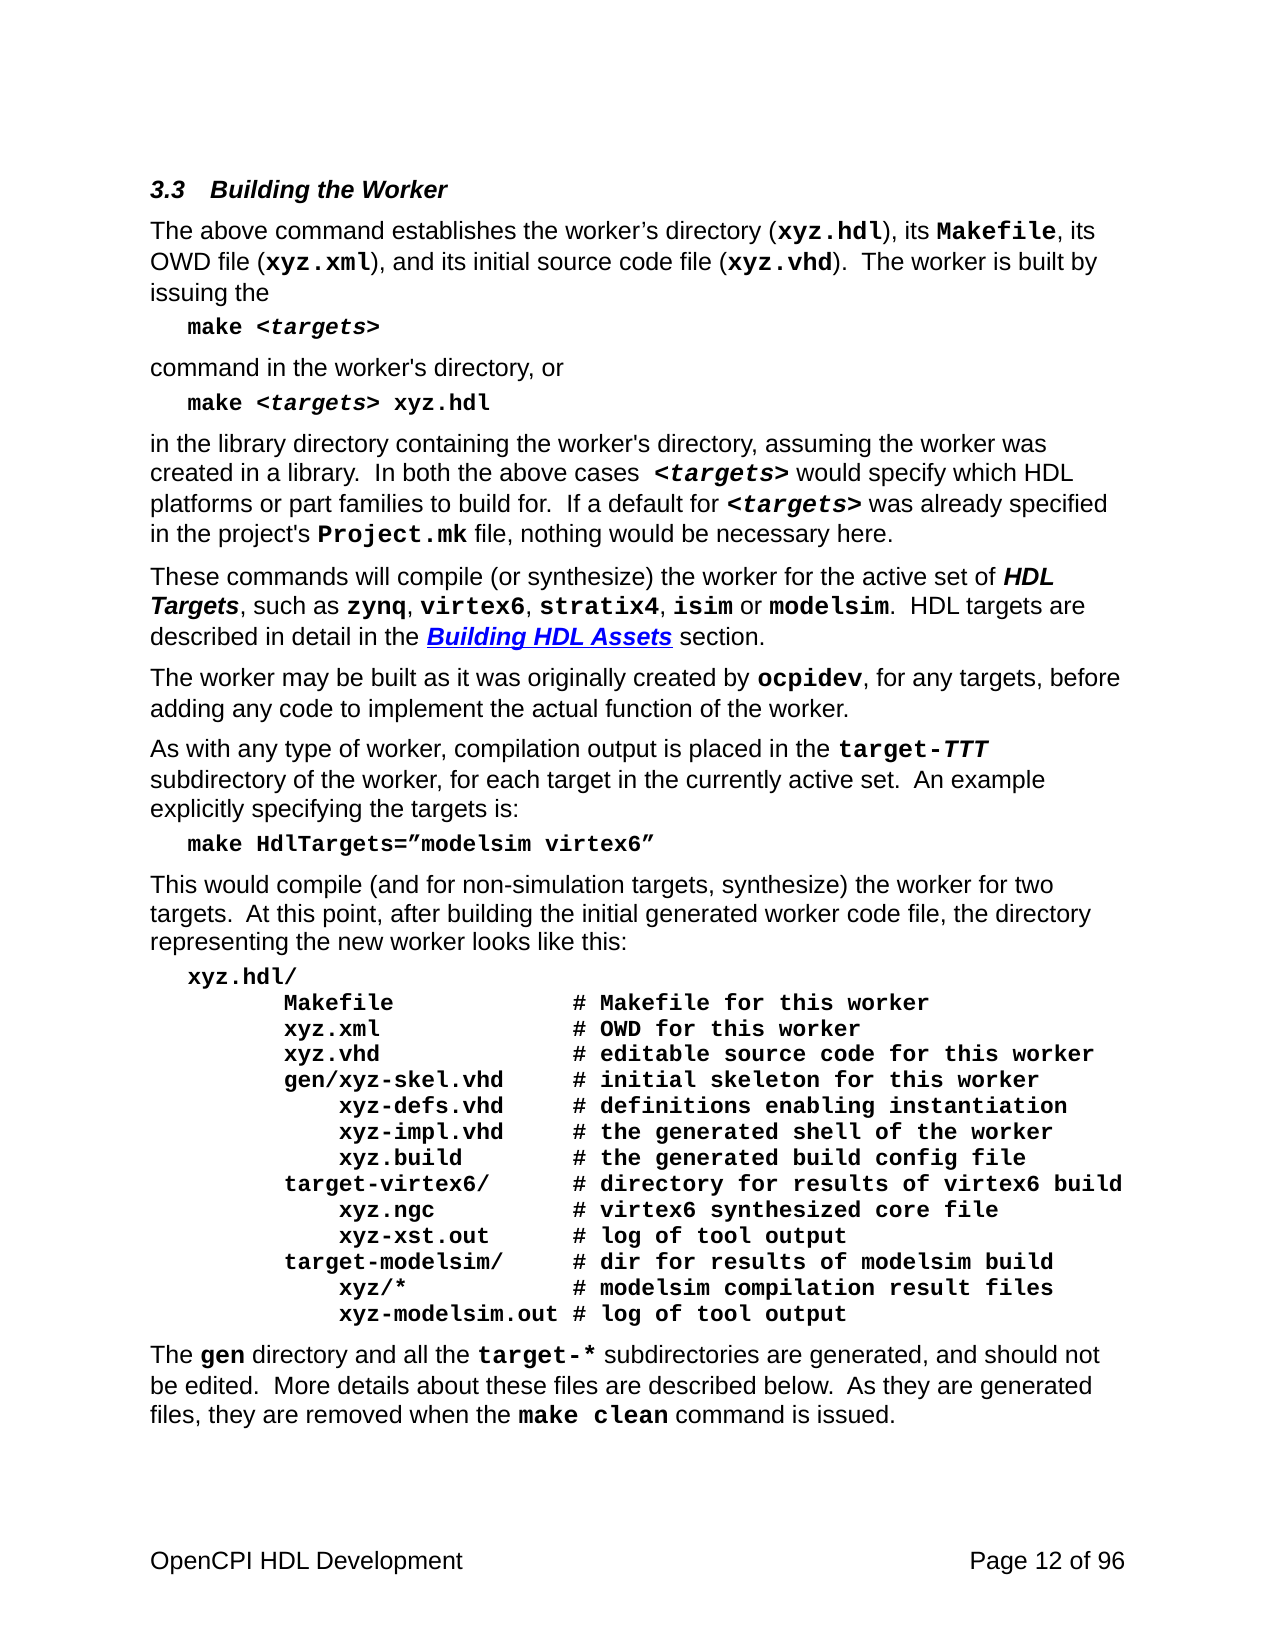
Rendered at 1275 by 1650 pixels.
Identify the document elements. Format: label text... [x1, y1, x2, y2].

text As with any type of worker, compilation output is placed in the target-TTT subdirectory of the worker, for each target in the currently active set. An example explicitly specifying the targets is: [150, 734, 1125, 823]
text make HdlTargets=”modelsim virtex6” [187, 832, 1125, 858]
text The gen directory and all the target-* subdirectories are generated, and should not be edited. More details about these files are described below. As they are generated files, they are removed when the make clean command is issued. [150, 1340, 1125, 1431]
subtitle Building the Worker [150, 175, 1125, 204]
text The above command establishes the worker’s directory (xyz.hdl), its Makefile, its OWD file (xyz.xml), and its initial source code file (xyz.vhd). The worker is built by issuing the [150, 216, 1125, 306]
text make <targets> xyz.hdl [187, 391, 1125, 417]
text These commands will compile (or synthesize) the worker for the active set of HDL Targets, such as zynq, virtex6, stratix4, isim or modelsim. HDL targets are described in detail in the Building HDL Assets section. [150, 562, 1125, 651]
text make <targets> [187, 315, 1125, 341]
text The worker may be built as it was originally created by ocpidev, for any targets, before adding any code to implement the actual function of the worker. [150, 663, 1125, 722]
text command in the worker's directory, or [150, 353, 1125, 382]
text This would compile (and for non-simulation targets, synthesize) the worker for two targets. At this point, after building the initial generated worker code file, the directory representing the new worker looks like this: [150, 870, 1125, 956]
text xyz.hdl/ Makefile # Makefile for this worker xyz.xml # OWD for this worker xyz.vhd # editable source code for this worker gen/xyz-skel.vhd # initial skeleton for this worker xyz-defs.vhd # definitions enabling instantiation xyz-impl.vhd # the generated shell of the worker xyz.build # the generated build config file target-virtex6/ # directory for results of virtex6 build xyz.ngc # virtex6 synthesized core file xyz-xst.out # log of tool output target-modelsim/ # dir for results of modelsim build xyz/* # modelsim compilation result files xyz-modelsim.out # log of tool output [187, 965, 1125, 1328]
text in the library directory containing the worker's directory, assuming the worker was created in a library. In both the above cases <targets> would specify which HDL platforms or part families to build for. If a default for <targets> was already specified in the project's Project.mk file, nothing would be necessary here. [150, 429, 1125, 550]
